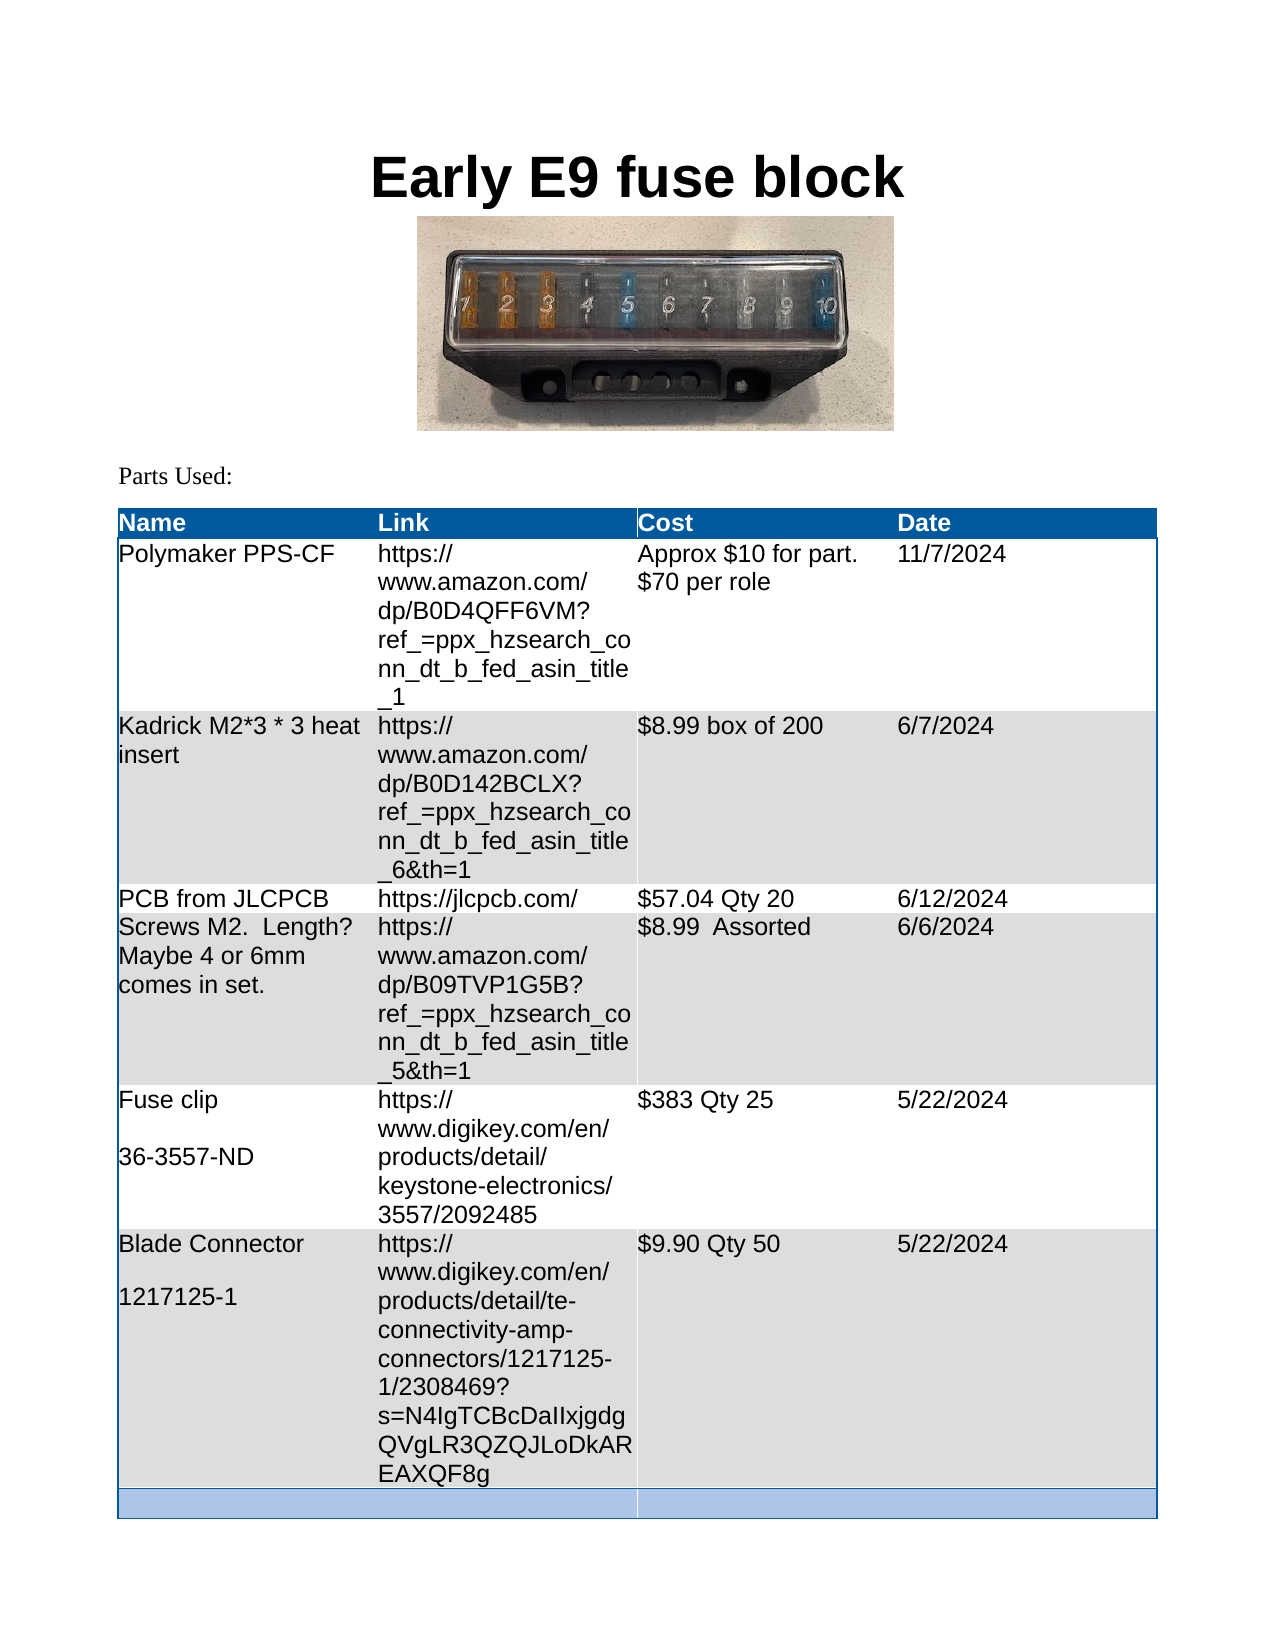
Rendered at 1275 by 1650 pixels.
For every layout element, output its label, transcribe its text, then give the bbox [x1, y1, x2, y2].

table_cell https://www.amazon.com/dp/B0D142BCLX?ref_=ppx_hzsearch_conn_dt_b_fed_asin_title_6&th=1 [378, 711, 637, 884]
text Parts Used: [118, 461, 1157, 489]
table_cell Fuse clip 36-3557-ND [119, 1085, 378, 1229]
table_cell Approx $10 for part. $70 per role [638, 539, 897, 711]
table_cell [638, 1489, 897, 1518]
table_header Cost [638, 508, 897, 537]
table_cell 5/22/2024 [897, 1085, 1156, 1229]
title Early E9 fuse block [118, 143, 1157, 210]
table_cell $57.04 Qty 20 [638, 884, 897, 912]
table_cell https://www.digikey.com/en/products/detail/te-connectivity-amp-connectors/1217125-1/2308469?s=N4IgTCBcDaIIxjgdgQVgLR3QZQJLoDkAREAXQF8g [378, 1229, 637, 1487]
table_cell https://www.amazon.com/dp/B0D4QFF6VM?ref_=ppx_hzsearch_conn_dt_b_fed_asin_title_1 [378, 539, 637, 711]
table_cell Blade Connector 1217125-1 [119, 1229, 378, 1487]
table_cell https://www.amazon.com/dp/B09TVP1G5B?ref_=ppx_hzsearch_conn_dt_b_fed_asin_title_5&th=1 [378, 913, 637, 1085]
table_cell $8.99 box of 200 [638, 711, 897, 884]
table_cell [378, 1489, 637, 1518]
table_cell https://jlcpcb.com/ [378, 884, 637, 912]
table_cell $383 Qty 25 [638, 1085, 897, 1229]
table_cell Screws M2. Length? Maybe 4 or 6mm comes in set. [119, 913, 378, 1085]
table_header Date [897, 508, 1157, 537]
table_header Name [118, 508, 378, 537]
table_cell https://www.digikey.com/en/products/detail/keystone-electronics/3557/2092485 [378, 1085, 637, 1229]
table_cell $9.90 Qty 50 [638, 1229, 897, 1487]
table_header Link [378, 508, 637, 537]
table_cell 6/12/2024 [897, 884, 1156, 912]
table_cell Kadrick M2*3 * 3 heat insert [119, 711, 378, 884]
table_cell 5/22/2024 [897, 1229, 1156, 1487]
table_cell Polymaker PPS-CF [119, 539, 378, 711]
table_cell $8.99 Assorted [638, 913, 897, 1085]
table_cell [897, 1489, 1156, 1518]
table_cell PCB from JLCPCB [119, 884, 378, 912]
picture [417, 216, 895, 431]
table_cell 11/7/2024 [897, 539, 1156, 711]
table_cell [119, 1489, 378, 1518]
table_cell 6/6/2024 [897, 913, 1156, 1085]
table_cell 6/7/2024 [897, 711, 1156, 884]
